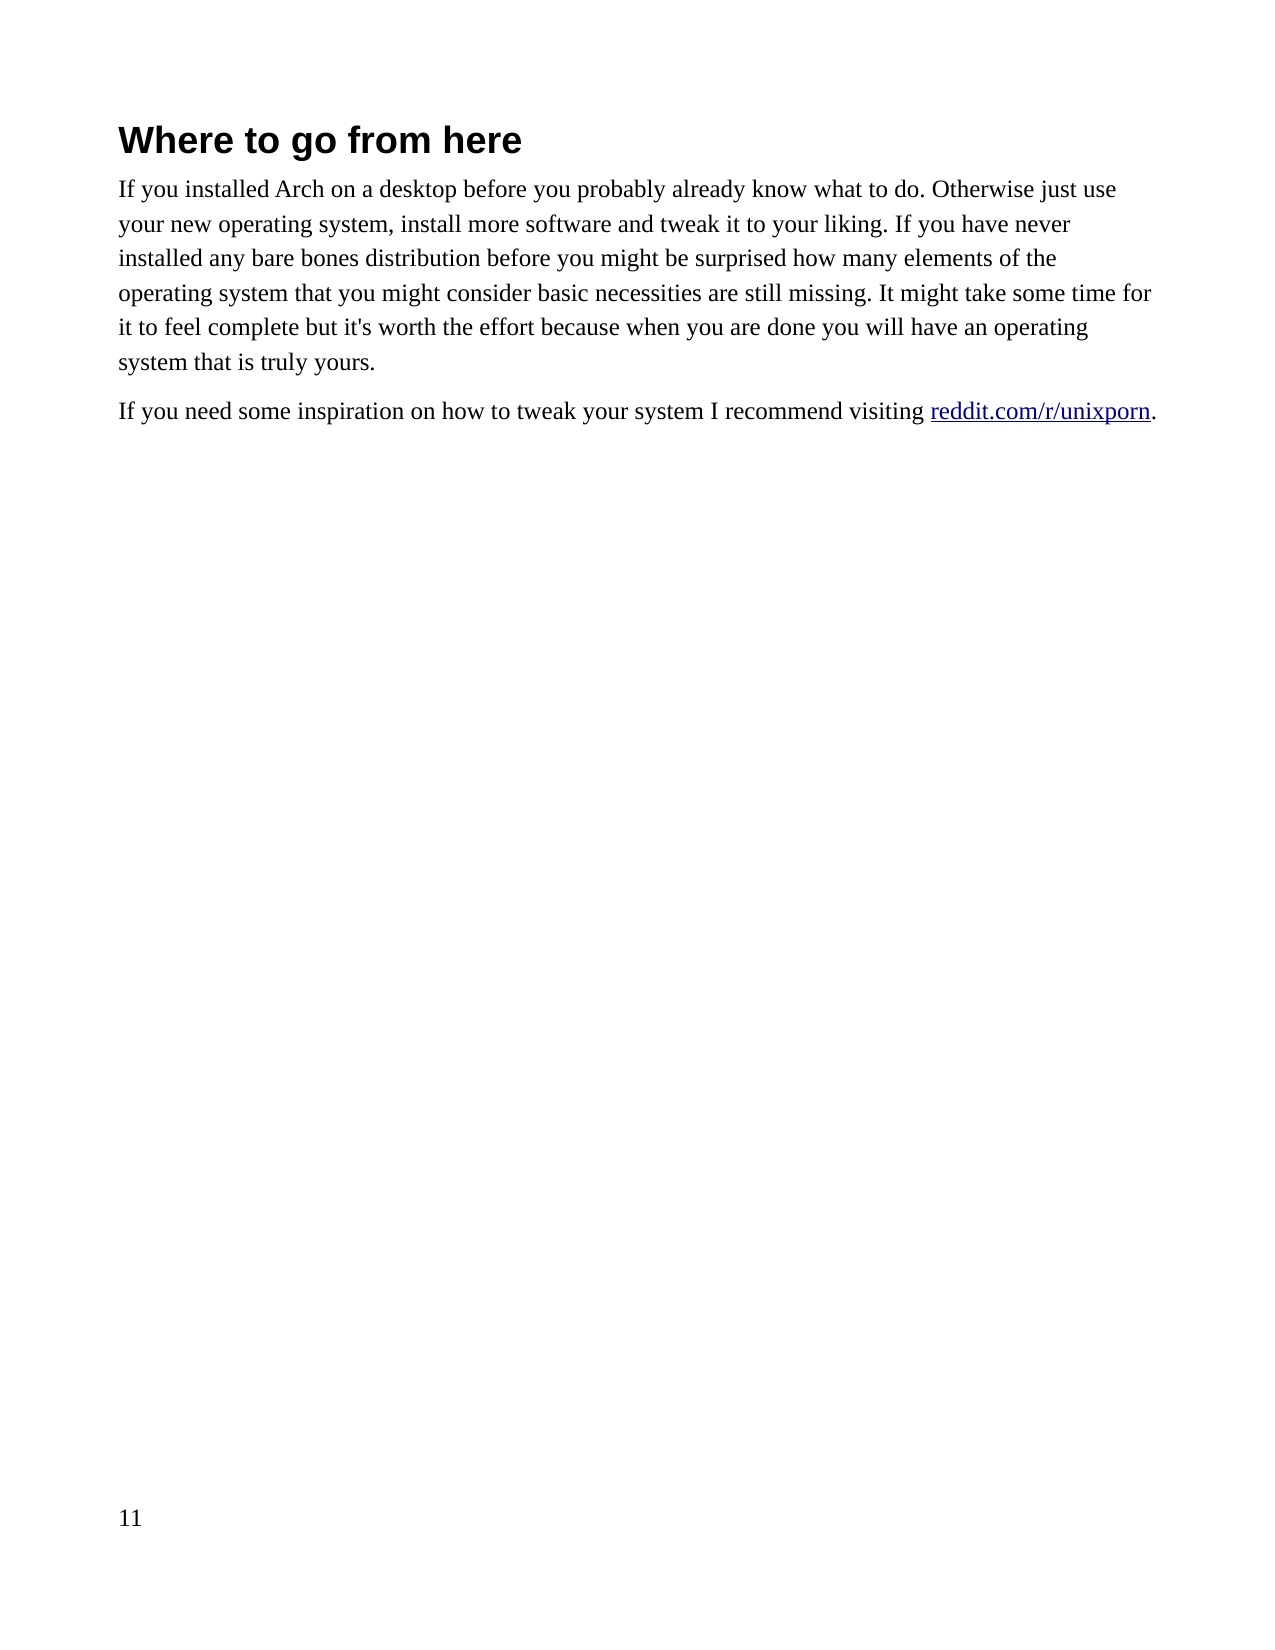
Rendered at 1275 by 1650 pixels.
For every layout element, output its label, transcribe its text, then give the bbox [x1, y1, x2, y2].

text If you need some inspiration on how to tweak your system I recommend visiting reddit.com/r/unixporn. [118, 396, 1157, 424]
subtitle Where to go from here [118, 118, 1157, 162]
text If you installed Arch on a desktop before you probably already know what to do. Otherwise just use your new operating system, install more software and tweak it to your liking. If you have never installed any bare bones distribution before you might be surprised how many elements of the operating system that you might consider basic necessities are still missing. It might take some time for it to feel complete but it's worth the effort because when you are done you will have an operating system that is truly yours. [118, 174, 1157, 375]
